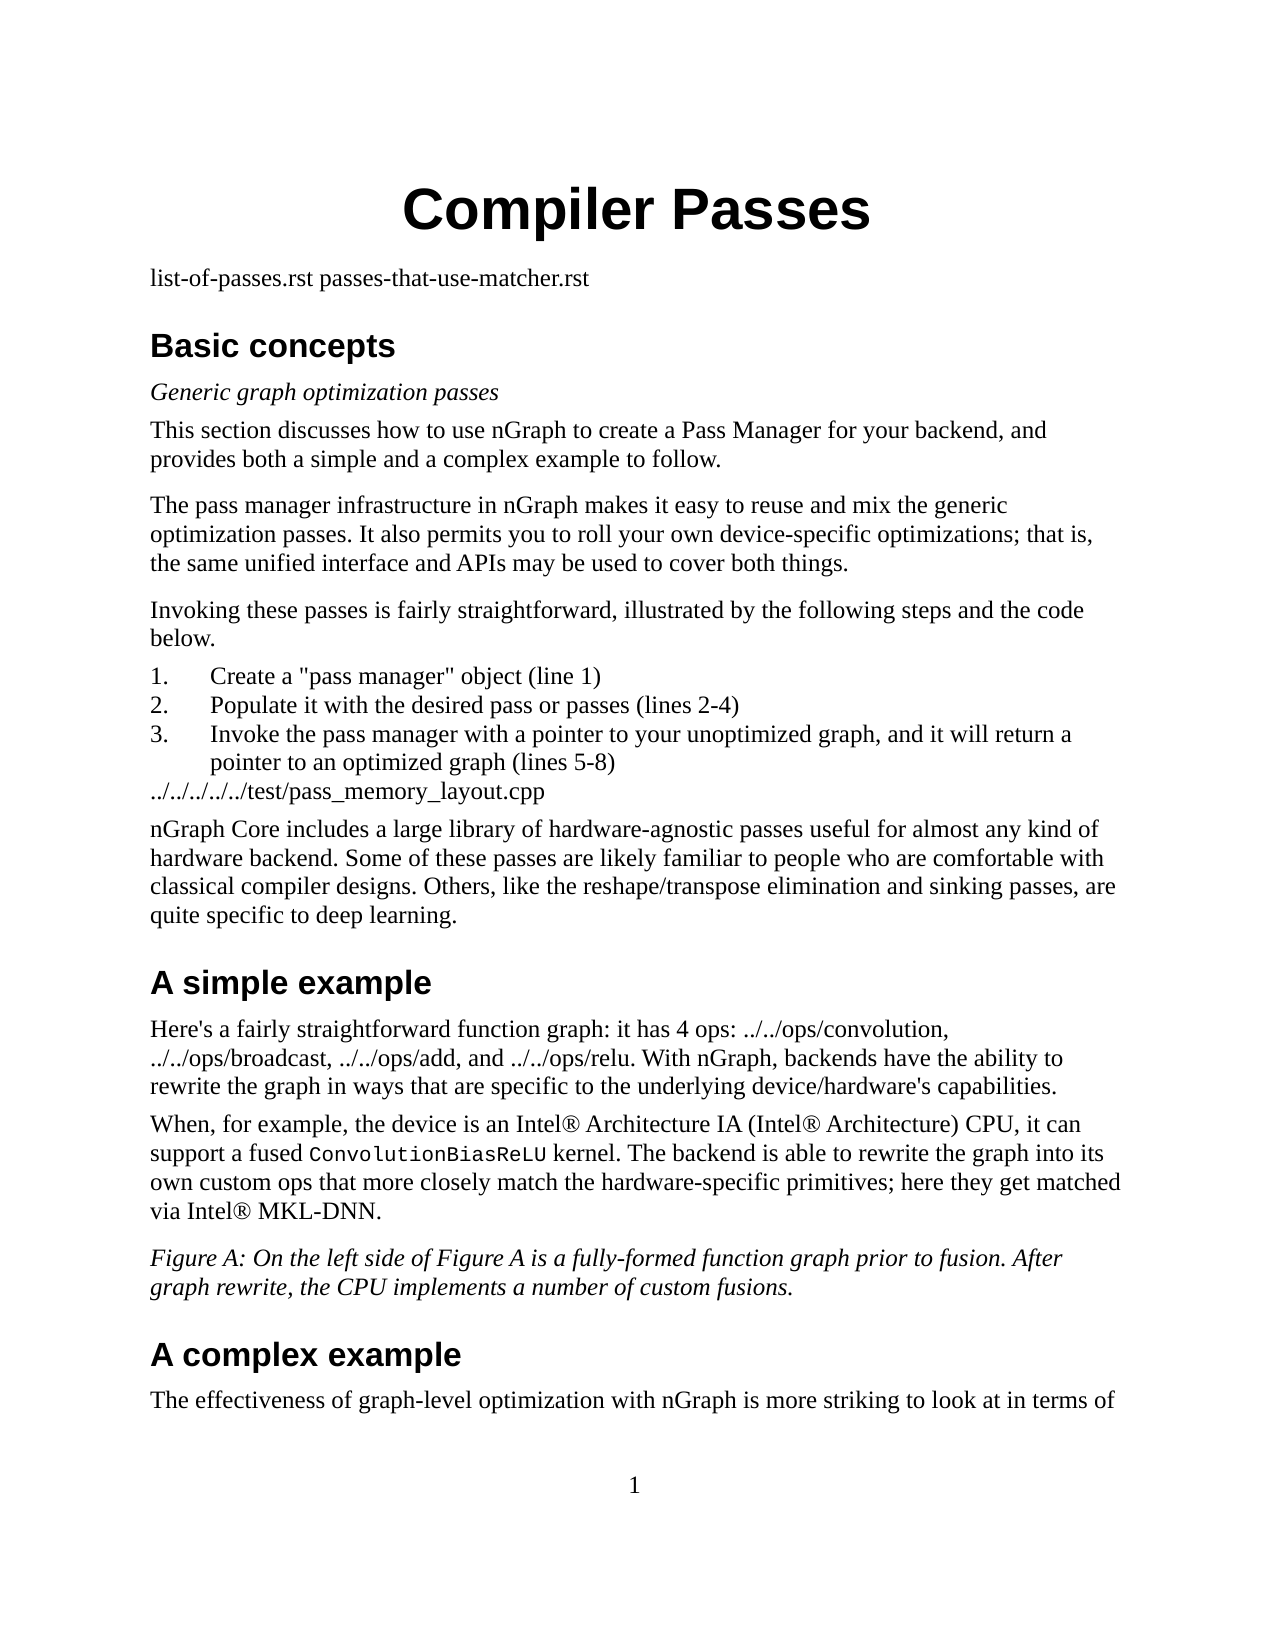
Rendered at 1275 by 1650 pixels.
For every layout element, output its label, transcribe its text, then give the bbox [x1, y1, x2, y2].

text When, for example, the device is an Intel® Architecture IA (Intel® Architecture) CPU, it can support a fused ConvolutionBiasReLU kernel. The backend is able to rewrite the graph into its own custom ops that more closely match the hardware-specific primitives; here they get matched via Intel® MKL-DNN. [150, 1109, 1125, 1225]
text The pass manager infrastructure in nGraph makes it easy to reuse and mix the generic optimization passes. It also permits you to roll your own device-specific optimizations; that is, the same unified interface and APIs may be used to cover both things. [150, 491, 1125, 577]
subtitle Basic concepts [150, 326, 1125, 365]
text This section discusses how to use nGraph to create a Pass Manager for your backend, and provides both a simple and a complex example to follow. [150, 415, 1125, 473]
subtitle A complex example [150, 1334, 1125, 1373]
list Create a "pass manager" object (line 1) [150, 661, 1125, 690]
list Populate it with the desired pass or passes (lines 2-4) [150, 690, 1125, 719]
text nGraph Core includes a large library of hardware-agnostic passes useful for almost any kind of hardware backend. Some of these passes are likely familiar to people who are comfortable with classical compiler designs. Others, like the reshape/transpose elimination and sinking passes, are quite specific to deep learning. [150, 814, 1125, 929]
text Generic graph optimization passes [150, 377, 1125, 406]
text The effectiveness of graph-level optimization with nGraph is more striking to look at in terms of [150, 1386, 1125, 1414]
text Invoking these passes is fairly straightforward, illustrated by the following steps and the code below. [150, 595, 1125, 652]
title Compiler Passes [150, 175, 1125, 242]
text ../../../../../test/pass_memory_layout.cpp [150, 776, 1125, 805]
subtitle A simple example [150, 963, 1125, 1001]
text list-of-passes.rst passes-that-use-matcher.rst [150, 263, 1125, 292]
list Invoke the pass manager with a pointer to your unoptimized graph, and it will return a pointer to an optimized graph (lines 5-8) [150, 719, 1125, 776]
text Here's a fairly straightforward function graph: it has 4 ops: ../../ops/convolution, ../../ops/broadcast, ../../ops/add, and ../../ops/relu. With nGraph, backends have the ability to rewrite the graph in ways that are specific to the underlying device/hardware's capabilities. [150, 1014, 1125, 1100]
text Figure A: On the left side of Figure A is a fully-formed function graph prior to fusion. After graph rewrite, the CPU implements a number of custom fusions. [150, 1243, 1125, 1300]
